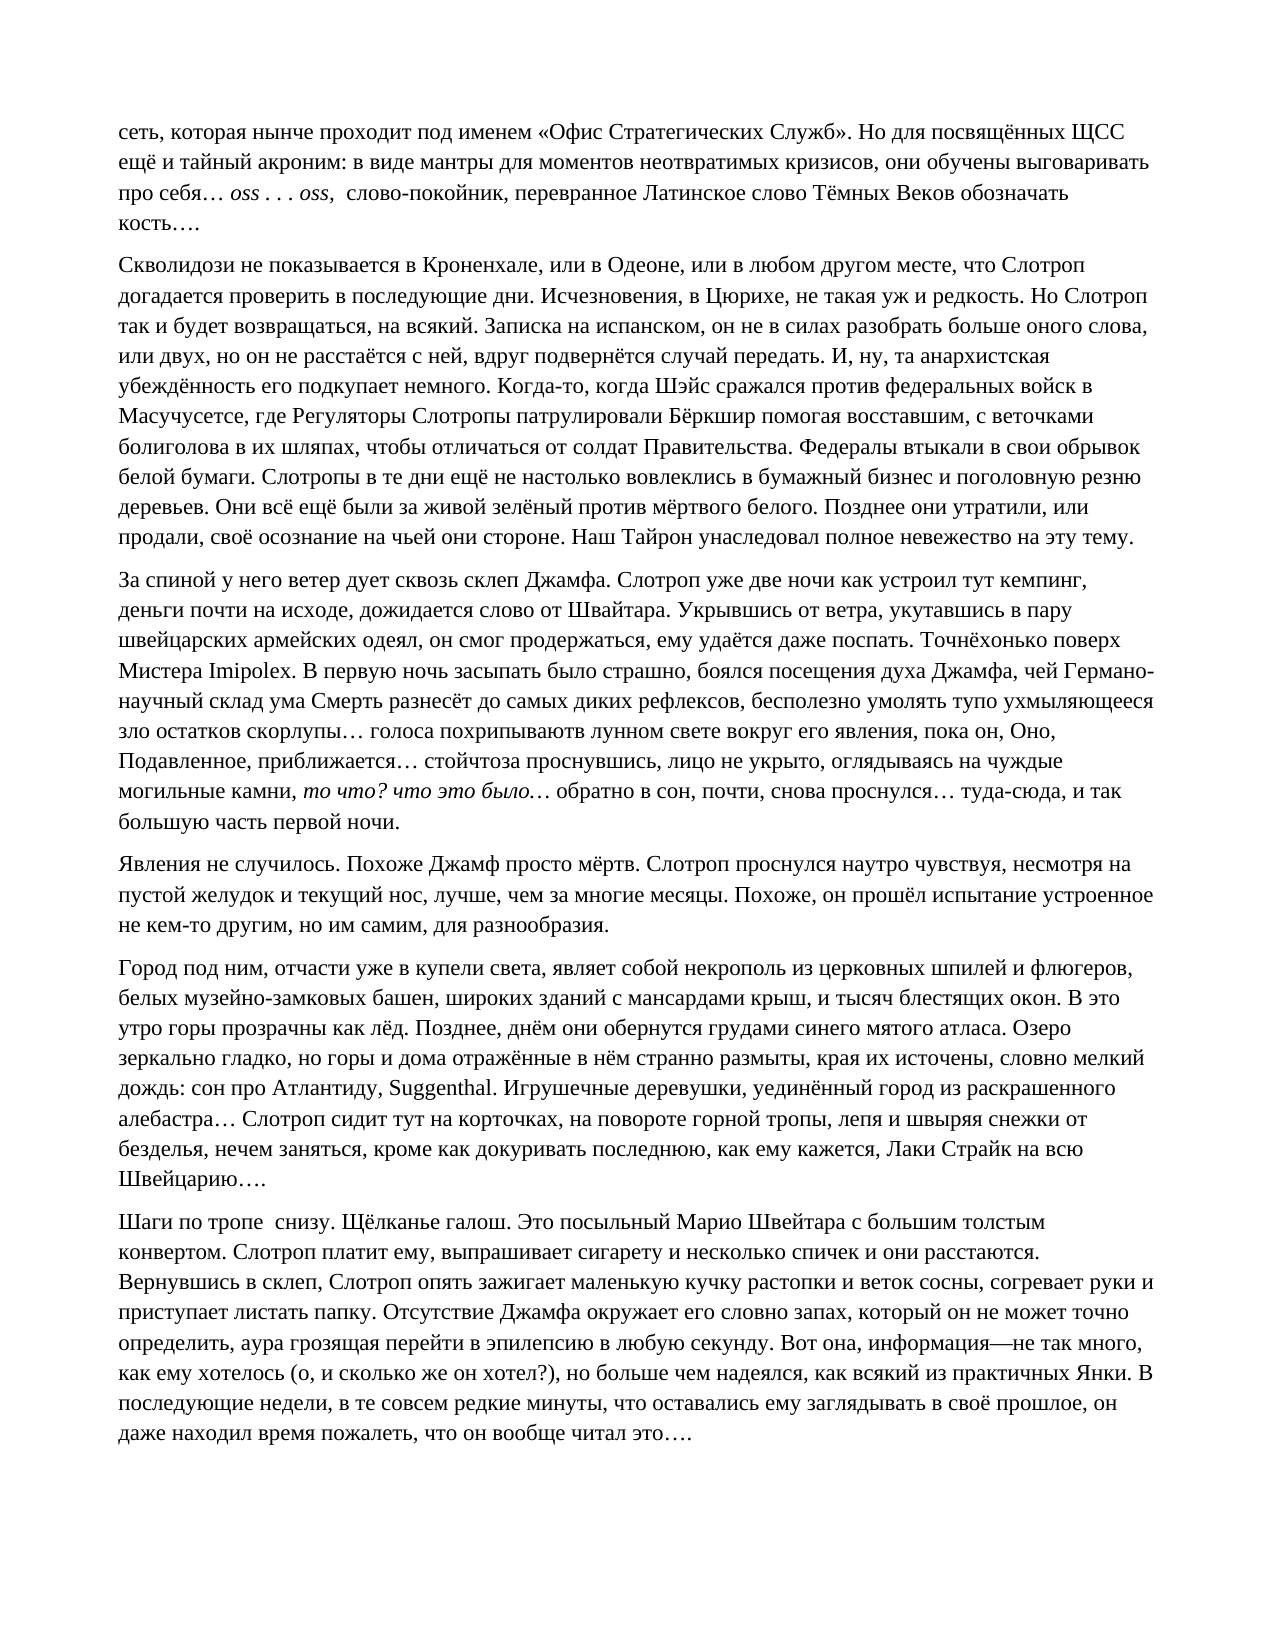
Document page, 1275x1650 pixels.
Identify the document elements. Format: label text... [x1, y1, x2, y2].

text За спиной у него ветер дует сквозь склеп Джамфа. Слотроп уже две ночи как устроил тут кемпинг, деньги почти на исходе, дожидается слово от Швайтара. Укрывшись от ветра, укутавшись в пару швейцарских армейских одеял, он смог продержаться, ему удаётся даже поспать. Точнёхонько поверх Мистера Imipolex. В первую ночь засыпать было страшно, боялся посещения духа Джамфа, чей Германо-научный склад ума Смерть разнесёт до самых диких рефлексов, бесполезно умолять тупо ухмыляющееся зло остатков скорлупы… голоса похрипываютв лунном свете вокруг его явления, пока он, Оно, Подавленное, приближается… стойчтоза проснувшись, лицо не укрыто, оглядываясь на чуждые могильные камни, то что? что это было… обратно в сон, почти, снова проснулся… туда-сюда, и так большую часть первой ночи. [118, 566, 1157, 834]
text Явления не случилось. Похоже Джамф просто мёртв. Слотроп проснулся наутро чувствуя, несмотря на пустой желудок и текущий нос, лучше, чем за многие месяцы. Похоже, он прошёл испытание устроенное не кем-то другим, но им самим, для разнообразия. [118, 850, 1157, 937]
text Скволидози не показывается в Кроненхале, или в Одеоне, или в любом другом месте, что Слотроп догадается проверить в последующие дни. Исчезновения, в Цюрихе, не такая уж и редкость. Но Слотроп так и будет возвращаться, на всякий. Записка на испанском, он не в силах разобрать больше оного слова, или двух, но он не расстаётся с ней, вдруг подвернётся случай передать. И, ну, та анархистская убеждённость его подкупает немного. Когда-то, когда Шэйс сражался против федеральных войск в Масучусетсе, где Регуляторы Слотропы патрулировали Бёркшир помогая восставшим, с веточками болиголова в их шляпах, чтобы отличаться от солдат Правительства. Федералы втыкали в свои обрывок белой бумаги. Слотропы в те дни ещё не настолько вовлеклись в бумажный бизнес и поголовную резню деревьев. Они всё ещё были за живой зелёный против мёртвого белого. Позднее они утратили, или продали, своё осознание на чьей они стороне. Наш Тайрон унаследовал полное невежество на эту тему. [118, 251, 1157, 550]
text Город под ним, отчасти уже в купели света, являет собой некрополь из церковных шпилей и флюгеров, белых музейно-замковых башен, широких зданий с мансардами крыш, и тысяч блестящих окон. В это утро горы прозрачны как лёд. Позднее, днём они обернутся грудами синего мятого атласа. Озеро зеркально гладко, но горы и дома отражённые в нём странно размыты, края их источены, словно мелкий дождь: сон про Атлантиду, Suggenthal. Игрушечные деревушки, уединённый город из раскрашенного алебастра… Слотроп сидит тут на корточках, на повороте горной тропы, лепя и швыряя снежки от безделья, нечем заняться, кроме как докуривать последнюю, как ему кажется, Лаки Страйк на всю Швейцарию…. [118, 953, 1157, 1191]
text сеть, которая нынче проходит под именем «Офис Стратегических Служб». Но для посвящённых ЩСС ещё и тайный акроним: в виде мантры для моментов неотвратимых кризисов, они обучены выговаривать про себя… oss . . . oss, слово-покойник, перевранное Латинское слово Тёмных Веков обозначать кость…. [118, 118, 1157, 235]
text Шаги по тропе снизу. Щёлканье галош. Это посыльный Марио Швейтара с большим толстым конвертом. Слотроп платит ему, выпрашивает сигарету и несколько спичек и они расстаются. Вернувшись в склеп, Слотроп опять зажигает маленькую кучку растопки и веток сосны, согревает руки и приступает листать папку. Отсутствие Джамфа окружает его словно запах, который он не может точно определить, аура грозящая перейти в эпилепсию в любую секунду. Вот она, информация—не так много, как ему хотелось (о, и сколько же он хотел?), но больше чем надеялся, как всякий из практичных Янки. В последующие недели, в те совсем редкие минуты, что оставались ему заглядывать в своё прошлое, он даже находил время пожалеть, что он вообще читал это…. [118, 1208, 1157, 1446]
